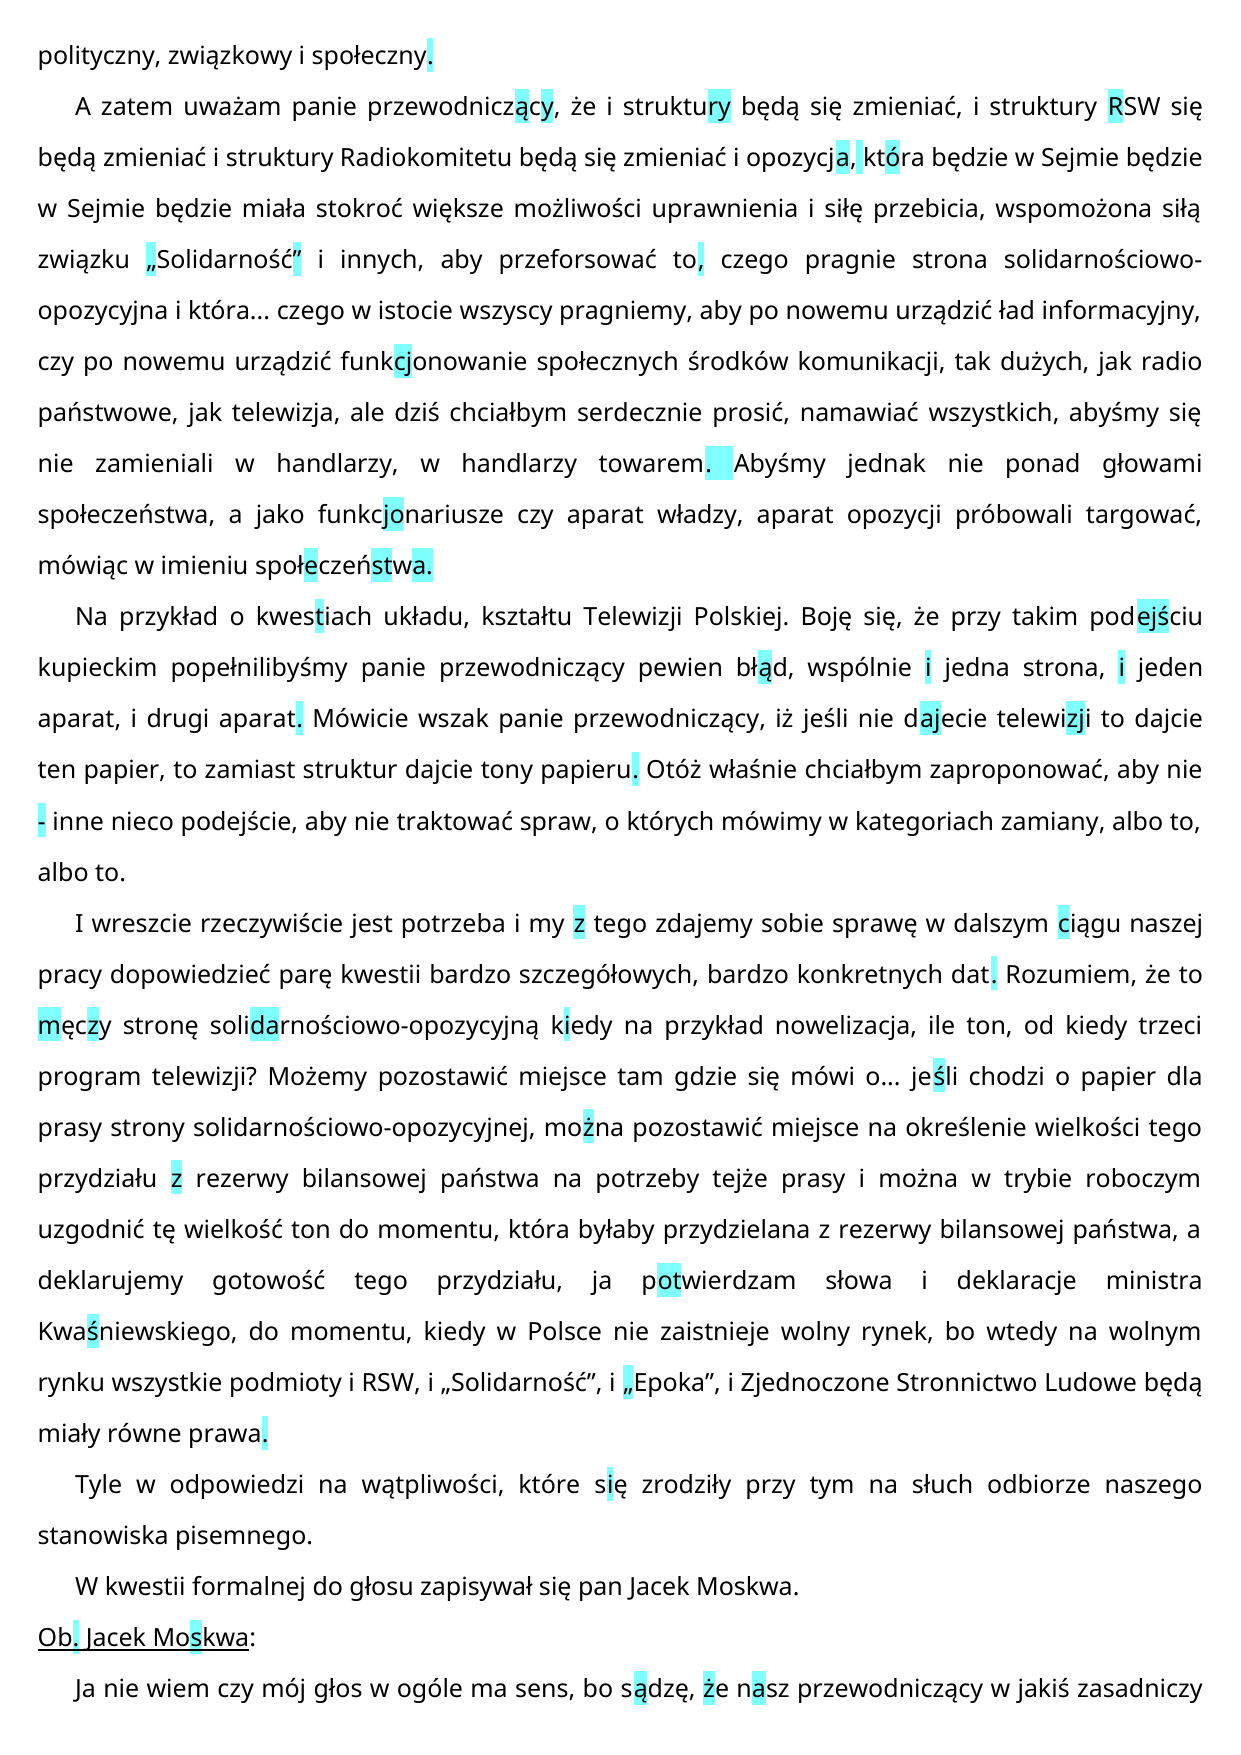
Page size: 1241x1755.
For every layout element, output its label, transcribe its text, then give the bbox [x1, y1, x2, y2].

text polityczny, związkowy i społeczny. [37, 37, 1203, 72]
text Ob. Jacek Moskwa: [37, 1620, 1203, 1654]
text I wreszcie rzeczywiście jest potrzeba i my z tego zdajemy sobie sprawę w dalszym ciągu naszej pracy dopowiedzieć parę kwestii bardzo szczegółowych, bardzo konkretnych dat. Rozumiem, że to męczy stronę solidarnościowo-opozycyjną kiedy na przykład nowelizacja, ile ton, od kiedy trzeci program telewizji? Możemy pozostawić miejsce tam gdzie się mówi o... jeśli chodzi o papier dla prasy strony solidarnościowo-opozycyjnej, można pozostawić miejsce na określenie wielkości tego przydziału z rezerwy bilansowej państwa na potrzeby tejże prasy i można w trybie roboczym uzgodnić tę wielkość ton do momentu, która byłaby przydzielana z rezerwy bilansowej państwa, a deklarujemy gotowość tego przydziału, ja potwierdzam słowa i deklaracje ministra Kwaśniewskiego, do momentu, kiedy w Polsce nie zaistnieje wolny rynek, bo wtedy na wolnym rynku wszystkie podmioty i RSW, i „Solidarność”, i „Epoka”, i Zjednoczone Stronnictwo Ludowe będą miały równe prawa. [37, 905, 1203, 1450]
text Tyle w odpowiedzi na wątpliwości, które się zrodziły przy tym na słuch odbiorze naszego stanowiska pisemnego. [37, 1467, 1203, 1552]
text Ja nie wiem czy mój głos w ogóle ma sens, bo sądzę, że nasz przewodniczący w jakiś zasadniczy [37, 1671, 1203, 1705]
text W kwestii formalnej do głosu zapisywał się pan Jacek Moskwa. [37, 1569, 1203, 1603]
text Na przykład o kwestiach układu, kształtu Telewizji Polskiej. Boję się, że przy takim podejściu kupieckim popełnilibyśmy panie przewodniczący pewien błąd, wspólnie i jedna strona, i jeden aparat, i drugi aparat. Mówicie wszak panie przewodniczący, iż jeśli nie dajecie telewizji to dajcie ten papier, to zamiast struktur dajcie tony papieru. Otóż właśnie chciałbym zaproponować, aby nie - inne nieco podejście, aby nie traktować spraw, o których mówimy w kategoriach zamiany, albo to, albo to. [37, 599, 1203, 888]
text A zatem uważam panie przewodniczący, że i struktury będą się zmieniać, i struktury RSW się będą zmieniać i struktury Radiokomitetu będą się zmieniać i opozycja, która będzie w Sejmie będzie w Sejmie będzie miała stokroć większe możliwości uprawnienia i siłę przebicia, wspomożona siłą związku „Solidarność” i innych, aby przeforsować to, czego pragnie strona solidarnościowo-opozycyjna i która... czego w istocie wszyscy pragniemy, aby po nowemu urządzić ład informacyjny, czy po nowemu urządzić funkcjonowanie społecznych środków komunikacji, tak dużych, jak radio państwowe, jak telewizja, ale dziś chciałbym serdecznie prosić, namawiać wszystkich, abyśmy się nie zamieniali w handlarzy, w handlarzy towarem. Abyśmy jednak nie ponad głowami społeczeństwa, a jako funkcjonariusze czy aparat władzy, aparat opozycji próbowali targować, mówiąc w imieniu społeczeństwa. [37, 88, 1203, 582]
